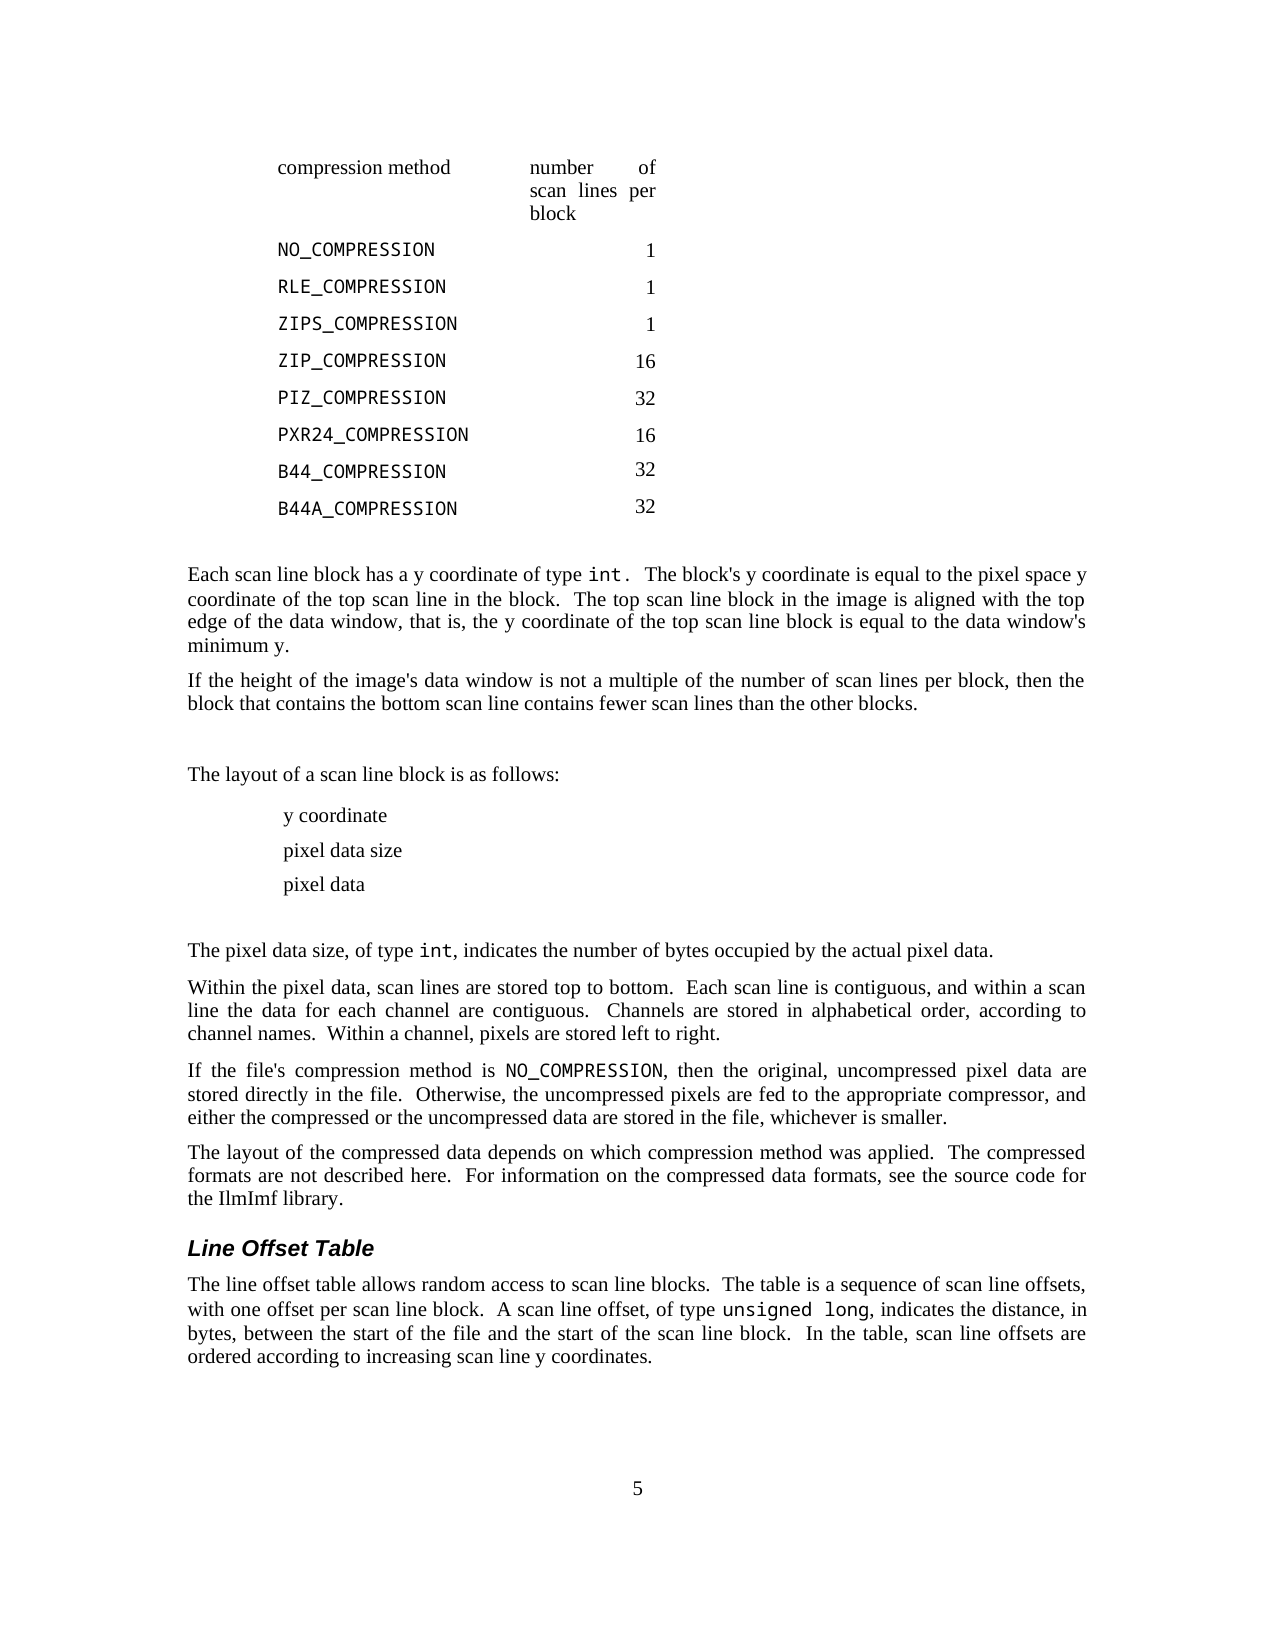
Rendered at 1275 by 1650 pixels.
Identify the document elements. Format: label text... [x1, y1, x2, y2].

text The pixel data size, of type int, indicates the number of bytes occupied by the actual pixel data. [187, 937, 1087, 963]
text The layout of the compressed data depends on which compression method was applied. The compressed formats are not described here. For information on the compressed data formats, see the source code for the IlmImf library. [187, 1141, 1087, 1210]
table_cell 1 [524, 231, 661, 267]
table_cell 32 [524, 453, 661, 489]
text If the file's compression method is NO_COMPRESSION, then the original, uncompressed pixel data are stored directly in the file. Otherwise, the uncompressed pixels are fed to the appropriate compressor, and either the compressed or the uncompressed data are stored in the file, whichever is smaller. [187, 1057, 1087, 1129]
table_cell RLE_COMPRESSION [271, 268, 524, 304]
table_cell pixel data [278, 868, 1087, 902]
table_cell 16 [524, 415, 661, 452]
table_cell B44_COMPRESSION [271, 453, 524, 489]
text If the height of the image's data window is not a multiple of the number of scan lines per block, then the block that contains the bottom scan line contains fewer scan lines than the other blocks. [187, 669, 1087, 715]
text Each scan line block has a y coordinate of type int. The block's y coordinate is equal to the pixel space y coordinate of the top scan line in the block. The top scan line block in the image is aligned with the top edge of the data window, that is, the y coordinate of the top scan line block is equal to the data window's minimum y. [187, 562, 1087, 656]
table_cell 16 [524, 341, 661, 378]
table_cell 1 [524, 305, 661, 341]
table_cell PXR24_COMPRESSION [271, 415, 524, 452]
table_cell NO_COMPRESSION [271, 231, 524, 267]
table_cell pixel data size [278, 833, 1087, 867]
text The line offset table allows random access to scan line blocks. The table is a sequence of scan line offsets, with one offset per scan line block. A scan line offset, of type unsigned long, indicates the distance, in bytes, between the start of the file and the start of the scan line block. In the table, scan line offsets are ordered according to increasing scan line y coordinates. [187, 1273, 1087, 1368]
table_cell B44A_COMPRESSION [271, 489, 524, 526]
table_cell ZIP_COMPRESSION [271, 341, 524, 378]
subtitle Line Offset Table [187, 1235, 1087, 1261]
table_header y coordinate [278, 799, 1087, 833]
table_cell PIZ_COMPRESSION [271, 379, 524, 415]
table_header number of scan lines per block [524, 150, 661, 231]
table_cell 32 [524, 379, 661, 415]
table_cell 1 [524, 268, 661, 304]
table_cell ZIPS_COMPRESSION [271, 305, 524, 341]
text The layout of a scan line block is as follows: [187, 763, 1087, 786]
table_cell 32 [524, 489, 661, 526]
text Within the pixel data, scan lines are stored top to bottom. Each scan line is contiguous, and within a scan line the data for each channel are contiguous. Channels are stored in alphabetical order, according to channel names. Within a channel, pixels are stored left to right. [187, 976, 1087, 1044]
table_header compression method [271, 150, 524, 231]
